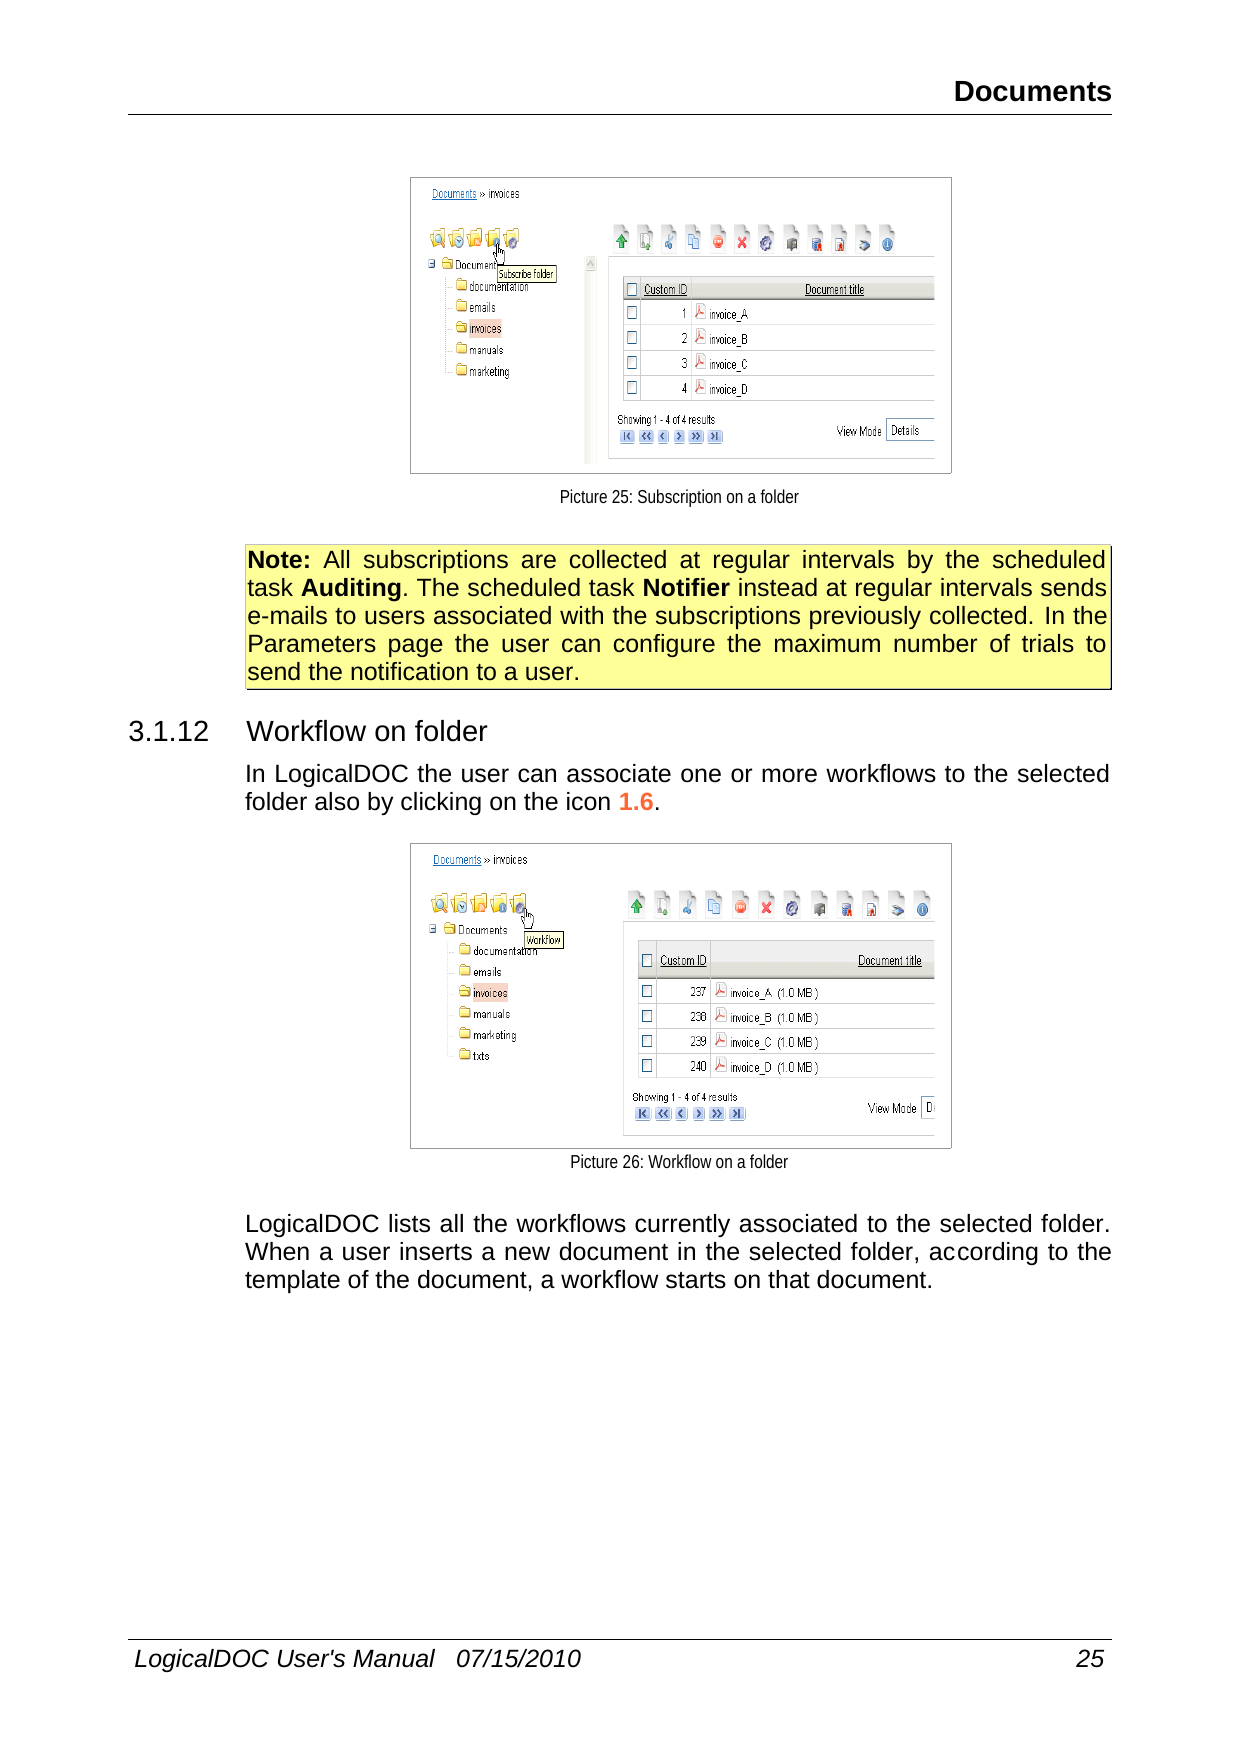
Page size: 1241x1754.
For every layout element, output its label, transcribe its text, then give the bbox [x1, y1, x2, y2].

text Picture 25: Subscription on a folder [410, 474, 948, 507]
text LogicalDOC lists all the workflows currently associated to the selected folder. When a user inserts a new document in the selected folder, according to the template of the document, a workflow starts on that document. [245, 1210, 1112, 1293]
text Picture 26: Workflow on a folder [410, 1149, 948, 1173]
picture [426, 851, 935, 1139]
picture [426, 186, 935, 464]
text In LogicalDOC the user can associate one or more workflows to the selected folder also by clicking on the icon 1.6. [245, 760, 1112, 816]
text Note: All subscriptions are collected at regular intervals by the scheduled task Auditing. The scheduled task Notifier instead at regular intervals sends e-mails to users associated with the subscriptions previously collected. In the Parameters page the user can configure the maximum number of trials to send the notification to a user. [246, 545, 1110, 688]
subtitle Workflow on folder [128, 715, 1112, 748]
